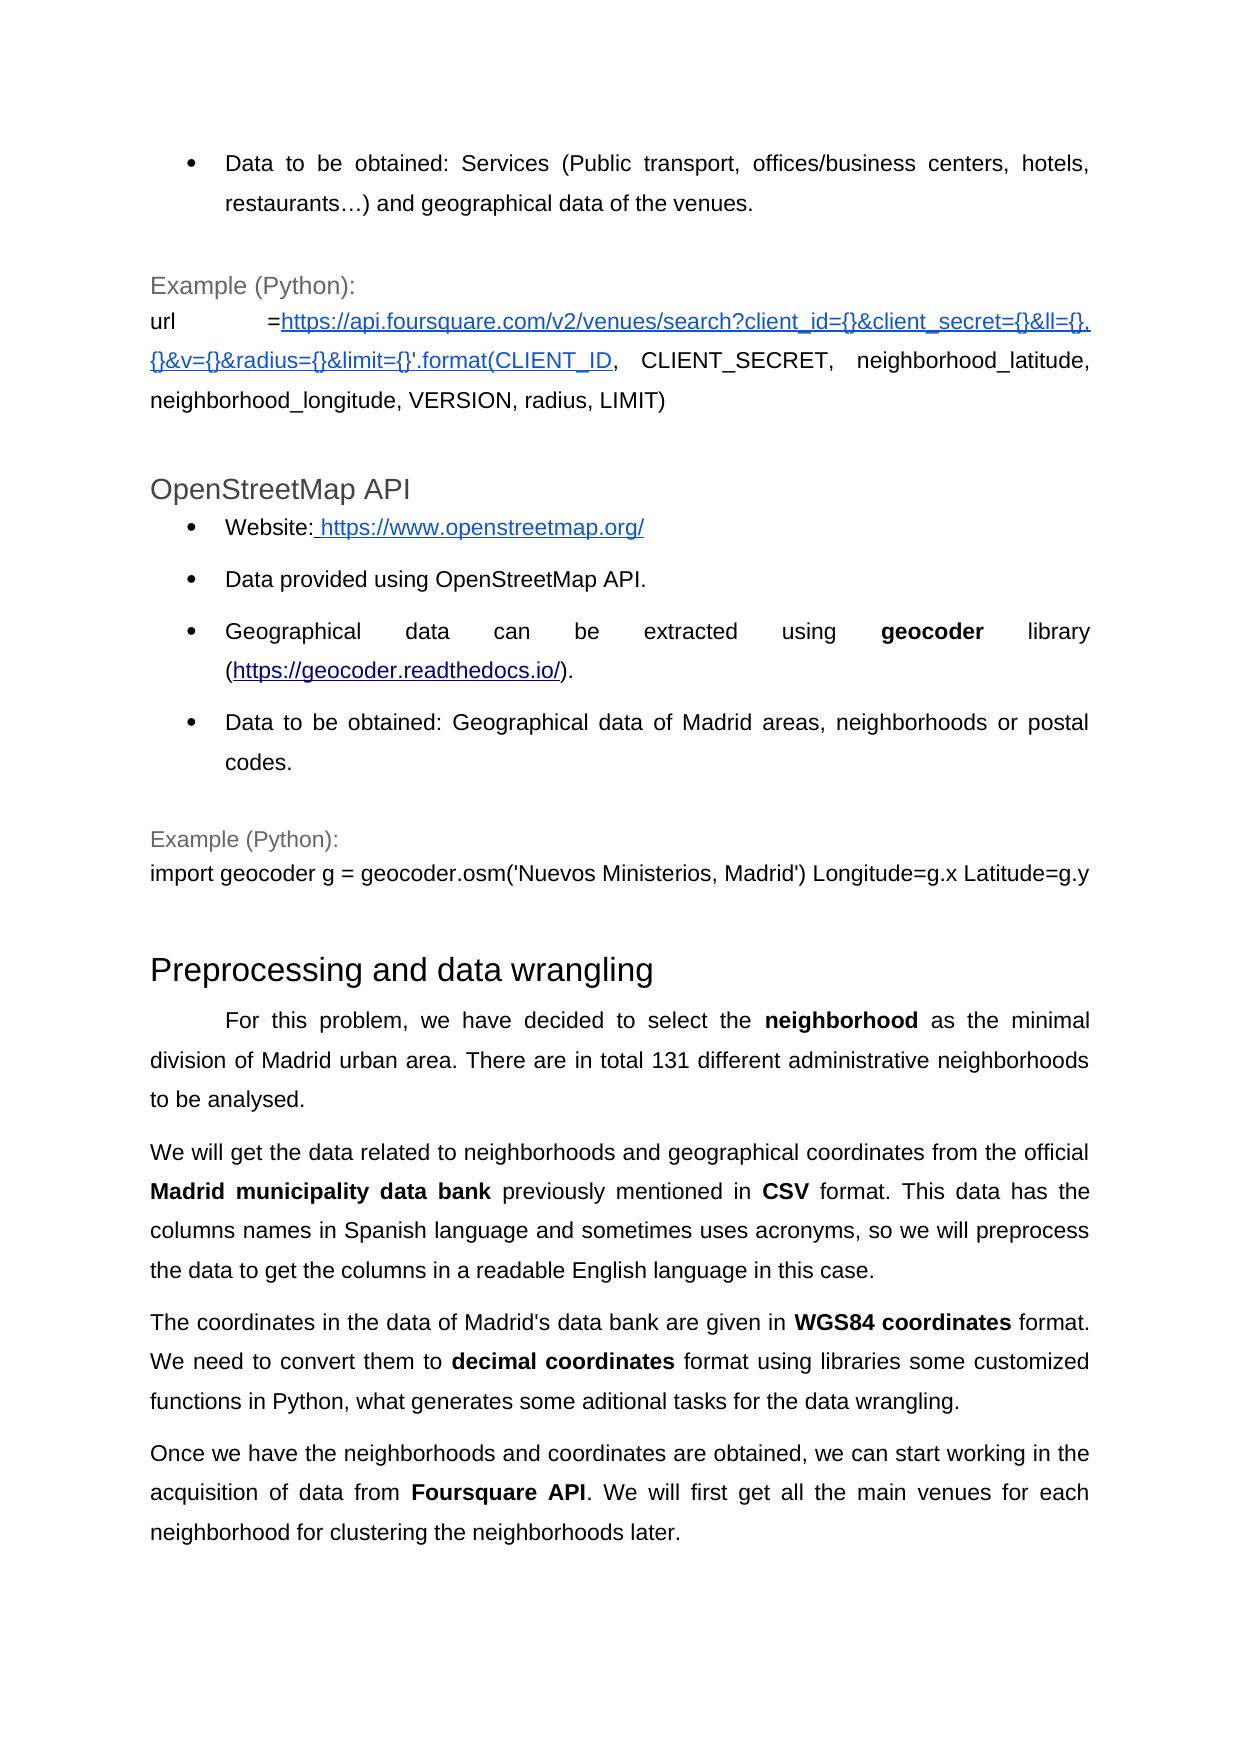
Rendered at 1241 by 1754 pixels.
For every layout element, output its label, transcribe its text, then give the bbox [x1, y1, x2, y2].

subtitle Preprocessing and data wrangling [150, 950, 1090, 988]
text We will get the data related to neighborhoods and geographical coordinates from the official Madrid municipality data bank previously mentioned in CSV format. This data has the columns names in Spanish language and sometimes uses acronyms, so we will preprocess the data to get the columns in a readable English language in this case. [150, 1138, 1090, 1283]
subtitle OpenStreetMap API [150, 472, 1090, 506]
list Data provided using OpenStreetMap API. [187, 566, 1090, 592]
list Data to be obtained: Services (Public transport, offices/business centers, hotels, restaurants…) and geographical data of the venues. [187, 150, 1090, 216]
list Data to be obtained: Geographical data of Madrid areas, neighborhoods or postal codes. [187, 709, 1090, 775]
text Once we have the neighborhoods and coordinates are obtained, we can start working in the acquisition of data from Foursquare API. We will first get all the main venues for each neighborhood for clustering the neighborhoods later. [150, 1440, 1090, 1545]
list Geographical data can be extracted using geocoder library (https://geocoder.readthedocs.io/). [187, 618, 1090, 684]
text url =https://api.foursquare.com/v2/venues/search?client_id={}&client_secret={}&ll={},{}&v={}&radius={}&limit={}'.format(CLIENT_ID, CLIENT_SECRET, neighborhood_latitude, neighborhood_longitude, VERSION, radius, LIMIT) [150, 308, 1090, 413]
text For this problem, we have decided to select the neighborhood as the minimal division of Madrid urban area. There are in total 131 different administrative neighborhoods to be analysed. [150, 1007, 1090, 1113]
subtitle Example (Python): [150, 826, 1090, 852]
text The coordinates in the data of Madrid's data bank are given in WGS84 coordinates format. We need to convert them to decimal coordinates format using libraries some customized functions in Python, what generates some aditional tasks for the data wrangling. [150, 1309, 1090, 1414]
text import geocoder g = geocoder.osm('Nuevos Ministerios, Madrid') Longitude=g.x Latitude=g.y [150, 860, 1090, 887]
list Website: https://www.openstreetmap.org/ [187, 514, 1090, 540]
subtitle Example (Python): [150, 271, 1090, 299]
